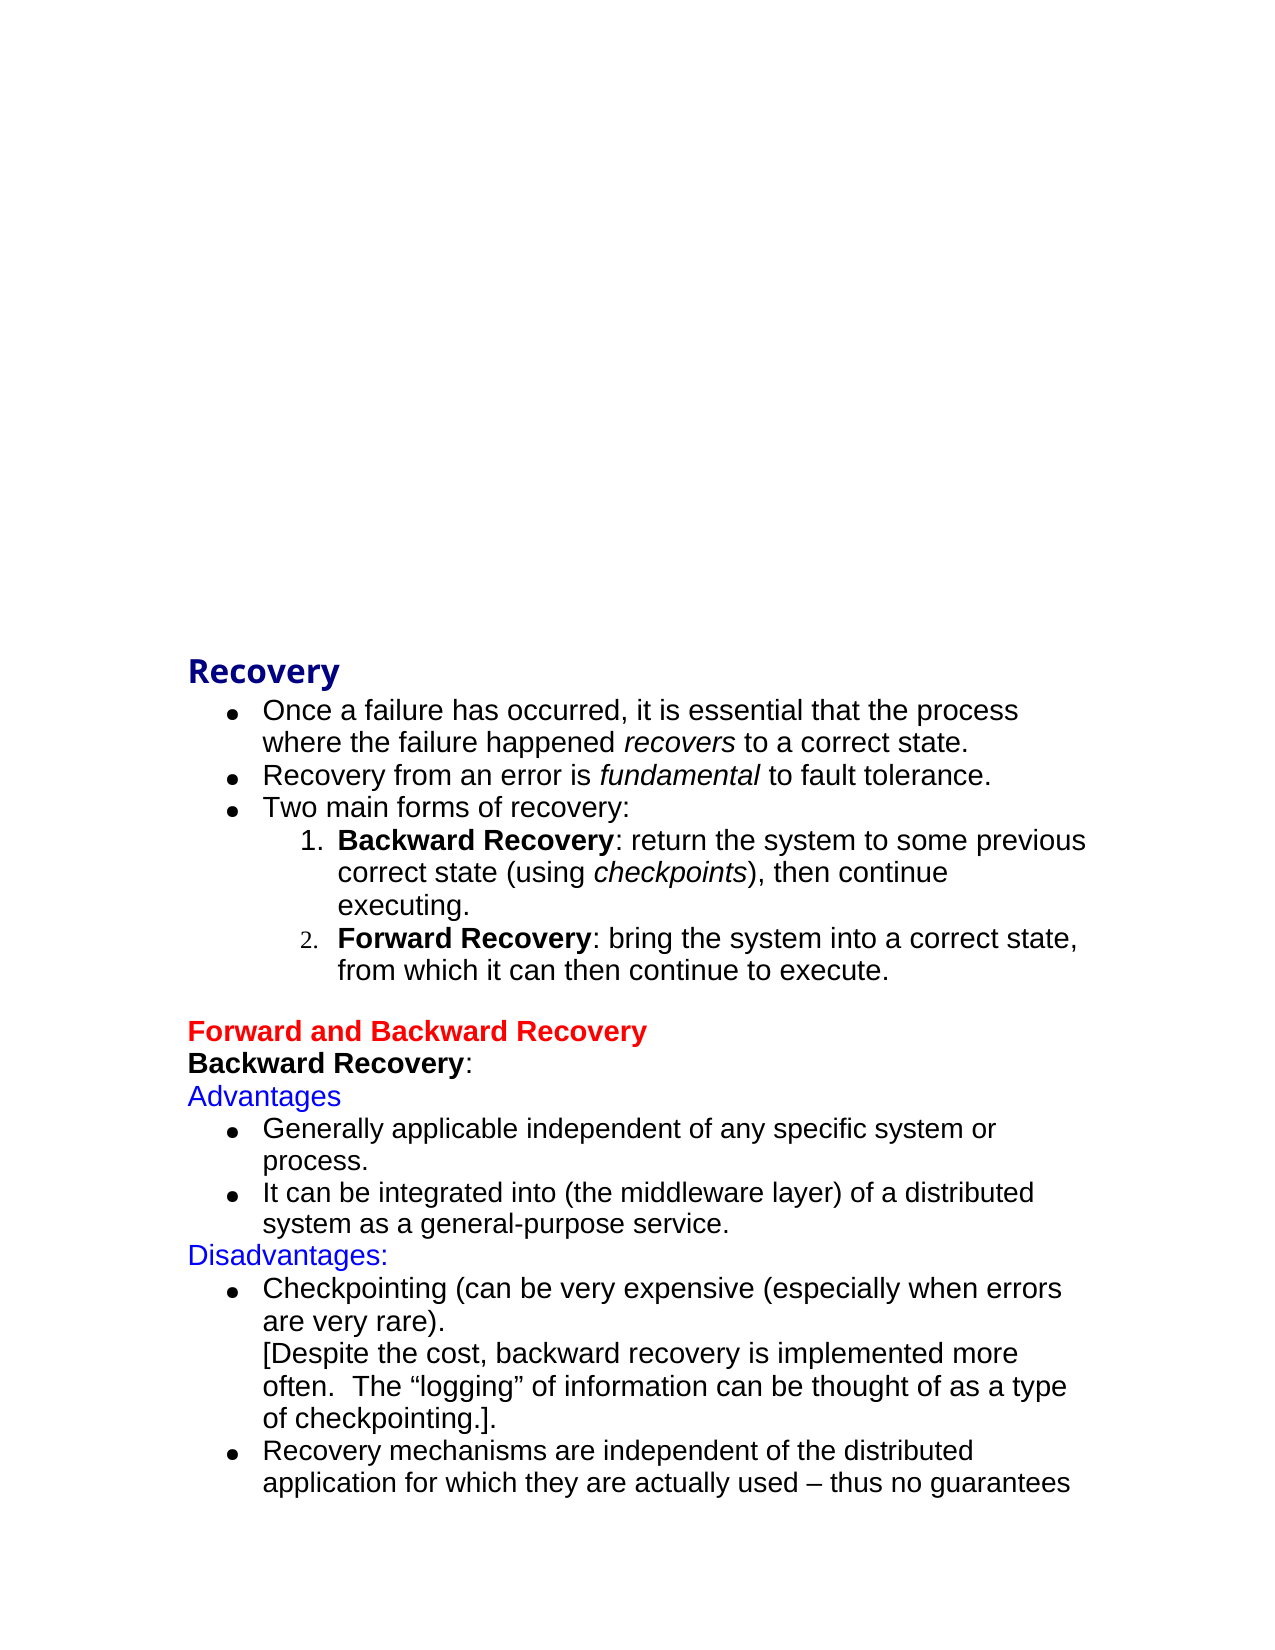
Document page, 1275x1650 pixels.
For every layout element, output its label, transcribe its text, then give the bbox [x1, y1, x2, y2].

list Forward Recovery: bring the system into a correct state, from which it can then continue to execute. [300, 922, 1087, 987]
list Generally applicable independent of any specific system or process. [225, 1112, 1087, 1176]
text Advantages [187, 1080, 1087, 1112]
list Two main forms of recovery: [225, 791, 1087, 824]
list Recovery mechanisms are independent of the distributed application for which they are actually used – thus no guarantees [225, 1435, 1087, 1498]
list Checkpointing (can be very expensive (especially when errors are very rare). [225, 1272, 1087, 1337]
text Disadvantages: [187, 1239, 1087, 1272]
list Once a failure has occurred, it is essential that the process where the failure happened recovers to a correct state. [225, 693, 1087, 759]
list Backward Recovery: return the system to some previous correct state (using checkpoints), then continue executing. [300, 824, 1087, 922]
text Backward Recovery: [187, 1047, 1087, 1080]
text [Despite the cost, backward recovery is implemented more often. The “logging” of information can be thought of as a type of checkpointing.]. [262, 1337, 1087, 1435]
text Recovery [187, 648, 1087, 693]
list It can be integrated into (the middleware layer) of a distributed system as a general-purpose service. [225, 1176, 1087, 1239]
text Forward and Backward Recovery [187, 1014, 1087, 1047]
list Recovery from an error is fundamental to fault tolerance. [225, 759, 1087, 791]
